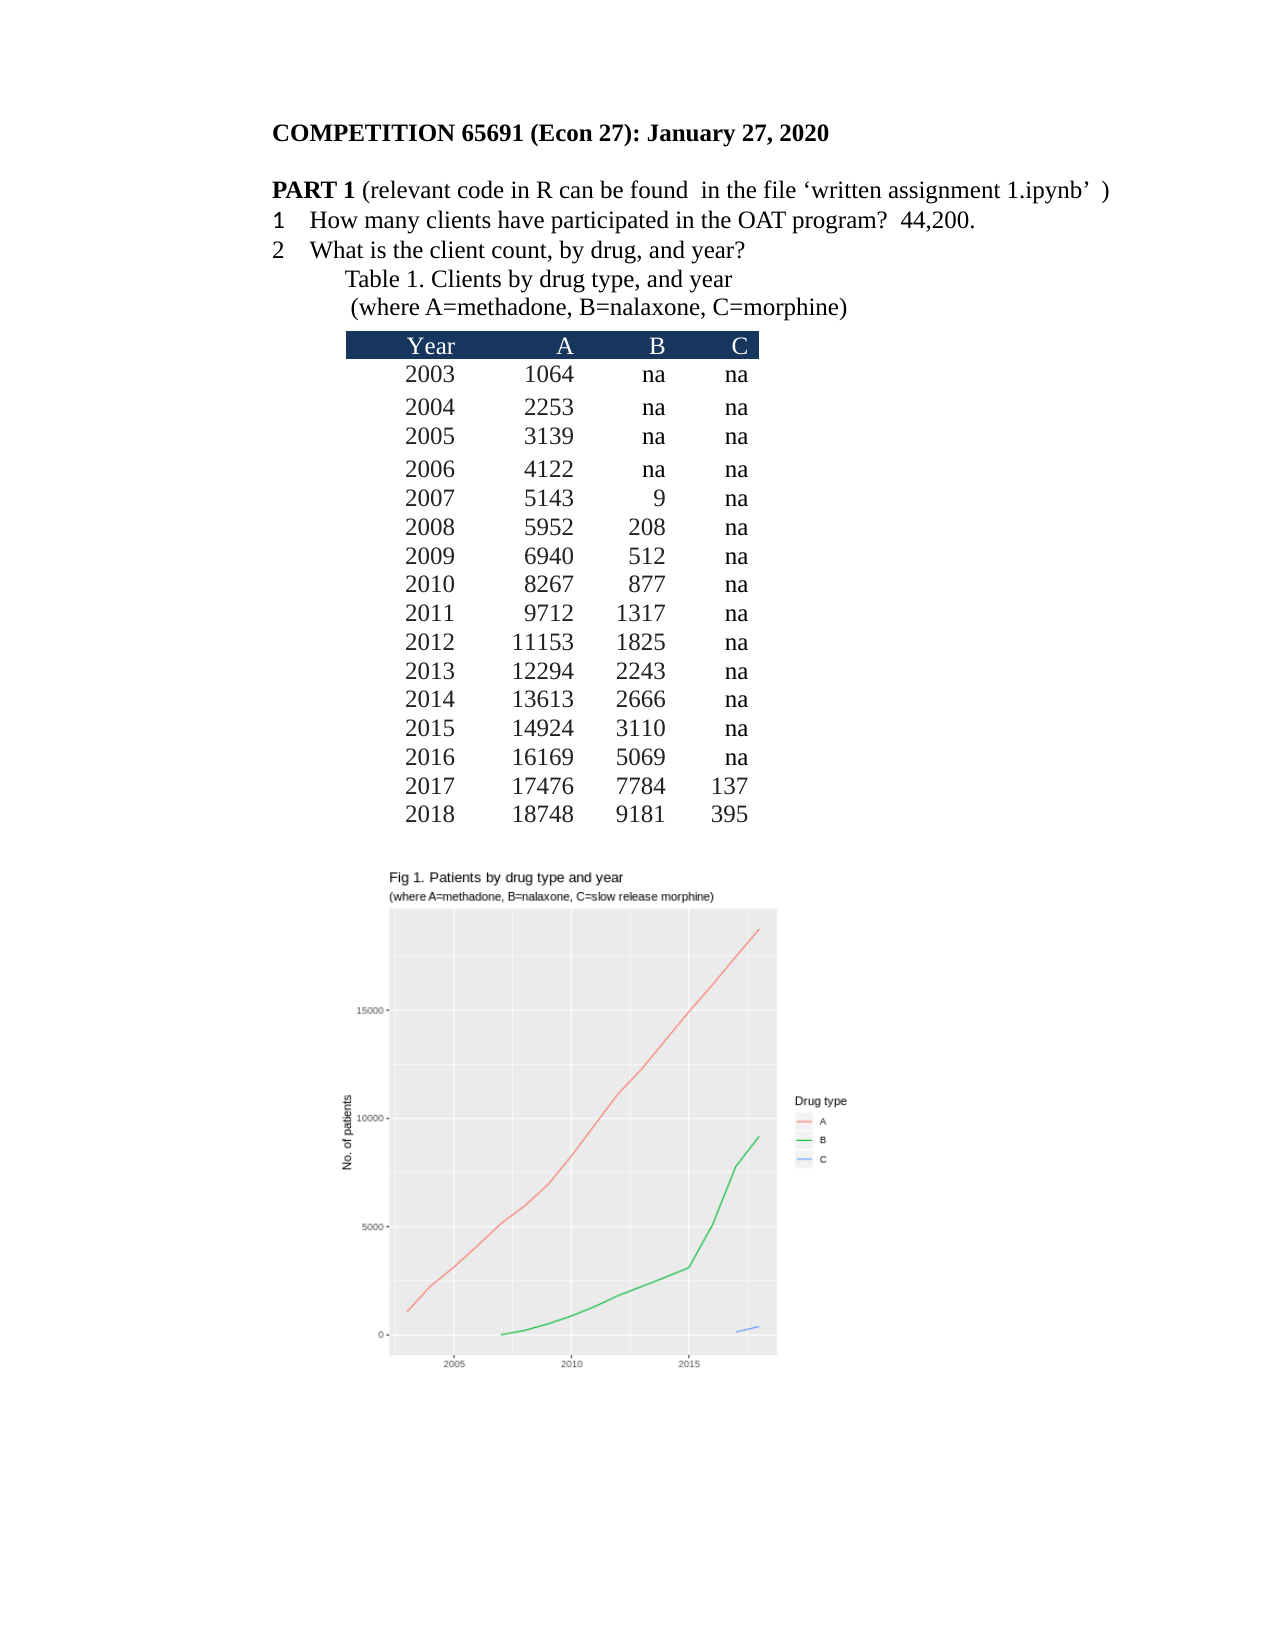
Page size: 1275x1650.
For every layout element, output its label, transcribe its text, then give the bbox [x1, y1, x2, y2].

table_cell 2243 [585, 656, 677, 684]
table_cell na [677, 512, 759, 541]
table_cell 12294 [466, 656, 585, 684]
picture [337, 867, 859, 1389]
table_cell 14924 [466, 713, 585, 742]
table_cell 17476 [466, 771, 585, 799]
table_cell 2666 [585, 685, 677, 713]
table_cell 2014 [346, 685, 466, 713]
table_cell 1825 [585, 627, 677, 656]
table_cell 2009 [346, 541, 466, 569]
table_cell 9712 [466, 598, 585, 627]
table_cell 2007 [346, 483, 466, 512]
list COMPETITION 65691 (Econ 27): January 27, 2020 [272, 118, 1157, 147]
table_cell na [585, 392, 677, 421]
table_header C [677, 331, 759, 359]
table_cell 9 [585, 483, 677, 512]
table_cell 2015 [346, 713, 466, 742]
table_cell 5143 [466, 483, 585, 512]
table_cell 13613 [466, 685, 585, 713]
table_header Year [346, 331, 466, 359]
table_cell 1317 [585, 598, 677, 627]
table_cell 2016 [346, 742, 466, 771]
table_cell na [677, 598, 759, 627]
table_cell na [677, 742, 759, 771]
table_cell 512 [585, 541, 677, 569]
list PART 1 (relevant code in R can be found in the file ‘written assignment 1.ipynb’ ) [272, 176, 1157, 204]
table_cell 16169 [466, 742, 585, 771]
table_cell na [677, 455, 759, 483]
table_cell 2004 [346, 392, 466, 421]
table_cell 2005 [346, 421, 466, 454]
table_cell 3110 [585, 713, 677, 742]
table_cell na [677, 483, 759, 512]
table_cell na [677, 656, 759, 684]
table_cell na [677, 392, 759, 421]
table_cell 2013 [346, 656, 466, 684]
table_cell 6940 [466, 541, 585, 569]
table_cell 395 [677, 800, 759, 828]
table_cell 2006 [346, 455, 466, 483]
table_cell na [677, 570, 759, 598]
table_cell 2011 [346, 598, 466, 627]
table_cell na [585, 421, 677, 454]
list Table 1. Clients by drug type, and year [344, 264, 1157, 292]
table_cell 5069 [585, 742, 677, 771]
table_cell na [677, 713, 759, 742]
table_cell 2012 [346, 627, 466, 656]
table_cell na [585, 455, 677, 483]
table_cell 9181 [585, 800, 677, 828]
table_cell 208 [585, 512, 677, 541]
table_cell na [677, 541, 759, 569]
table_cell na [677, 685, 759, 713]
list What is the client count, by drug, and year? [272, 235, 1157, 264]
table_cell 2008 [346, 512, 466, 541]
table_cell 3139 [466, 421, 585, 454]
table_cell 18748 [466, 800, 585, 828]
table_header B [585, 331, 677, 359]
table_cell na [677, 421, 759, 454]
table_cell 2010 [346, 570, 466, 598]
list How many clients have participated in the OAT program? 44,200. [272, 204, 1157, 235]
table_cell na [585, 360, 677, 392]
table_header A [466, 331, 585, 359]
table_cell 2003 [346, 360, 466, 392]
table_cell 137 [677, 771, 759, 799]
table_cell 2018 [346, 800, 466, 828]
table_cell 2253 [466, 392, 585, 421]
table_cell 8267 [466, 570, 585, 598]
list (where A=methadone, B=nalaxone, C=morphine) [350, 292, 1157, 321]
table_cell 4122 [466, 455, 585, 483]
table_cell 11153 [466, 627, 585, 656]
table_cell 877 [585, 570, 677, 598]
table_cell na [677, 627, 759, 656]
table_cell 1064 [466, 360, 585, 392]
table_cell na [677, 360, 759, 392]
table_cell 7784 [585, 771, 677, 799]
table_cell 5952 [466, 512, 585, 541]
table_cell 2017 [346, 771, 466, 799]
